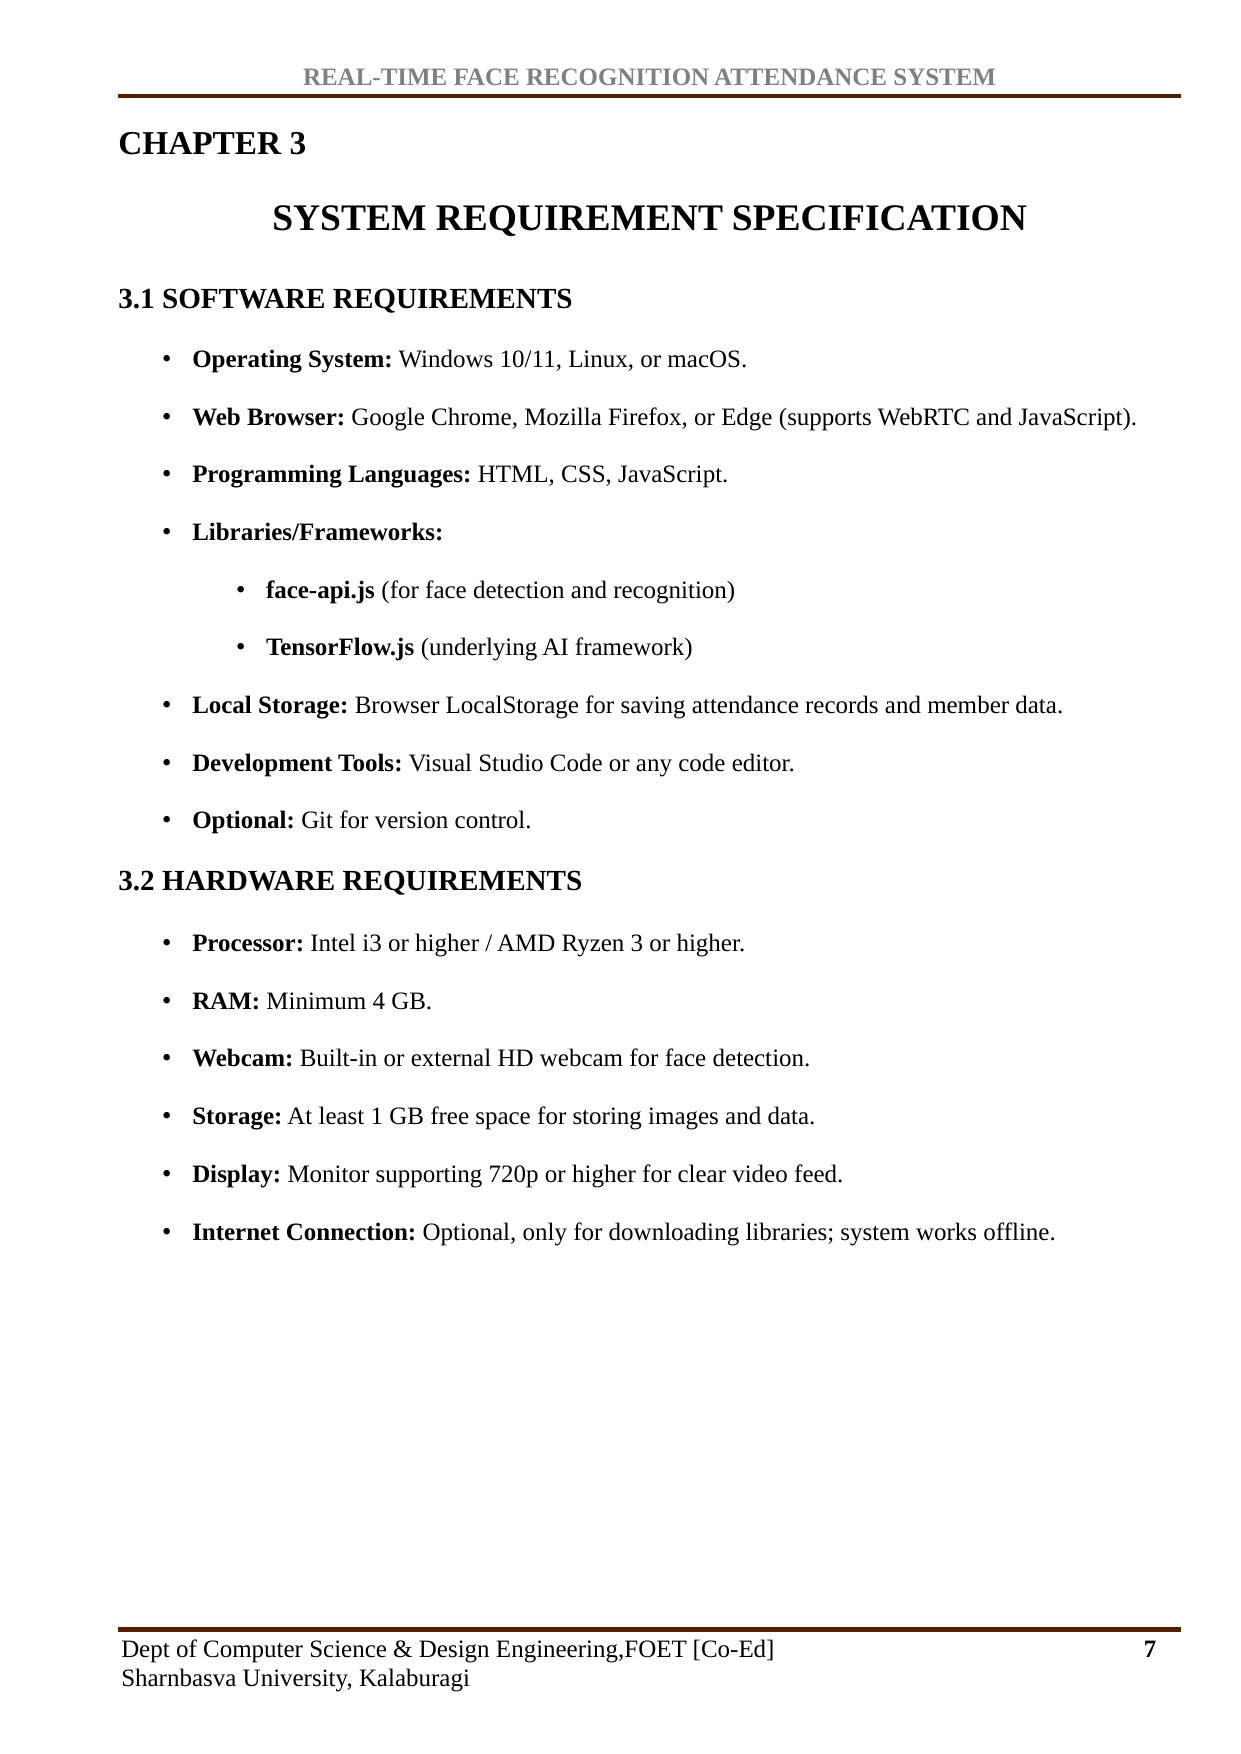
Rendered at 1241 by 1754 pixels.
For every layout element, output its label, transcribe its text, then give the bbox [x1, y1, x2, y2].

list TensorFlow.js (underlying AI framework) [236, 632, 1181, 661]
list face-api.js (for face detection and recognition) [236, 575, 1181, 603]
list Operating System: Windows 10/11, Linux, or macOS. [162, 344, 1181, 373]
list Web Browser: Google Chrome, Mozilla Firefox, or Edge (supports WebRTC and JavaScript). [162, 402, 1181, 430]
list Webcam: Built-in or external HD webcam for face detection. [162, 1043, 1181, 1072]
list Processor: Intel i3 or higher / AMD Ryzen 3 or higher. [162, 928, 1181, 957]
list Optional: Git for version control. [162, 806, 1181, 834]
subtitle 3.1 SOFTWARE REQUIREMENTS [118, 281, 1181, 314]
list Display: Monitor supporting 720p or higher for clear video feed. [162, 1159, 1181, 1188]
list Libraries/Frameworks: [162, 517, 1181, 546]
text CHAPTER 3 [118, 123, 1181, 162]
list Storage: At least 1 GB free space for storing images and data. [162, 1101, 1181, 1130]
subtitle 3.2 HARDWARE REQUIREMENTS [118, 863, 1181, 897]
list Local Storage: Browser LocalStorage for saving attendance records and member data. [162, 690, 1181, 719]
text SYSTEM REQUIREMENT SPECIFICATION [118, 196, 1181, 239]
list Development Tools: Visual Studio Code or any code editor. [162, 748, 1181, 777]
list Internet Connection: Optional, only for downloading libraries; system works offline. [162, 1217, 1181, 1245]
list RAM: Minimum 4 GB. [162, 986, 1181, 1014]
list Programming Languages: HTML, CSS, JavaScript. [162, 459, 1181, 488]
